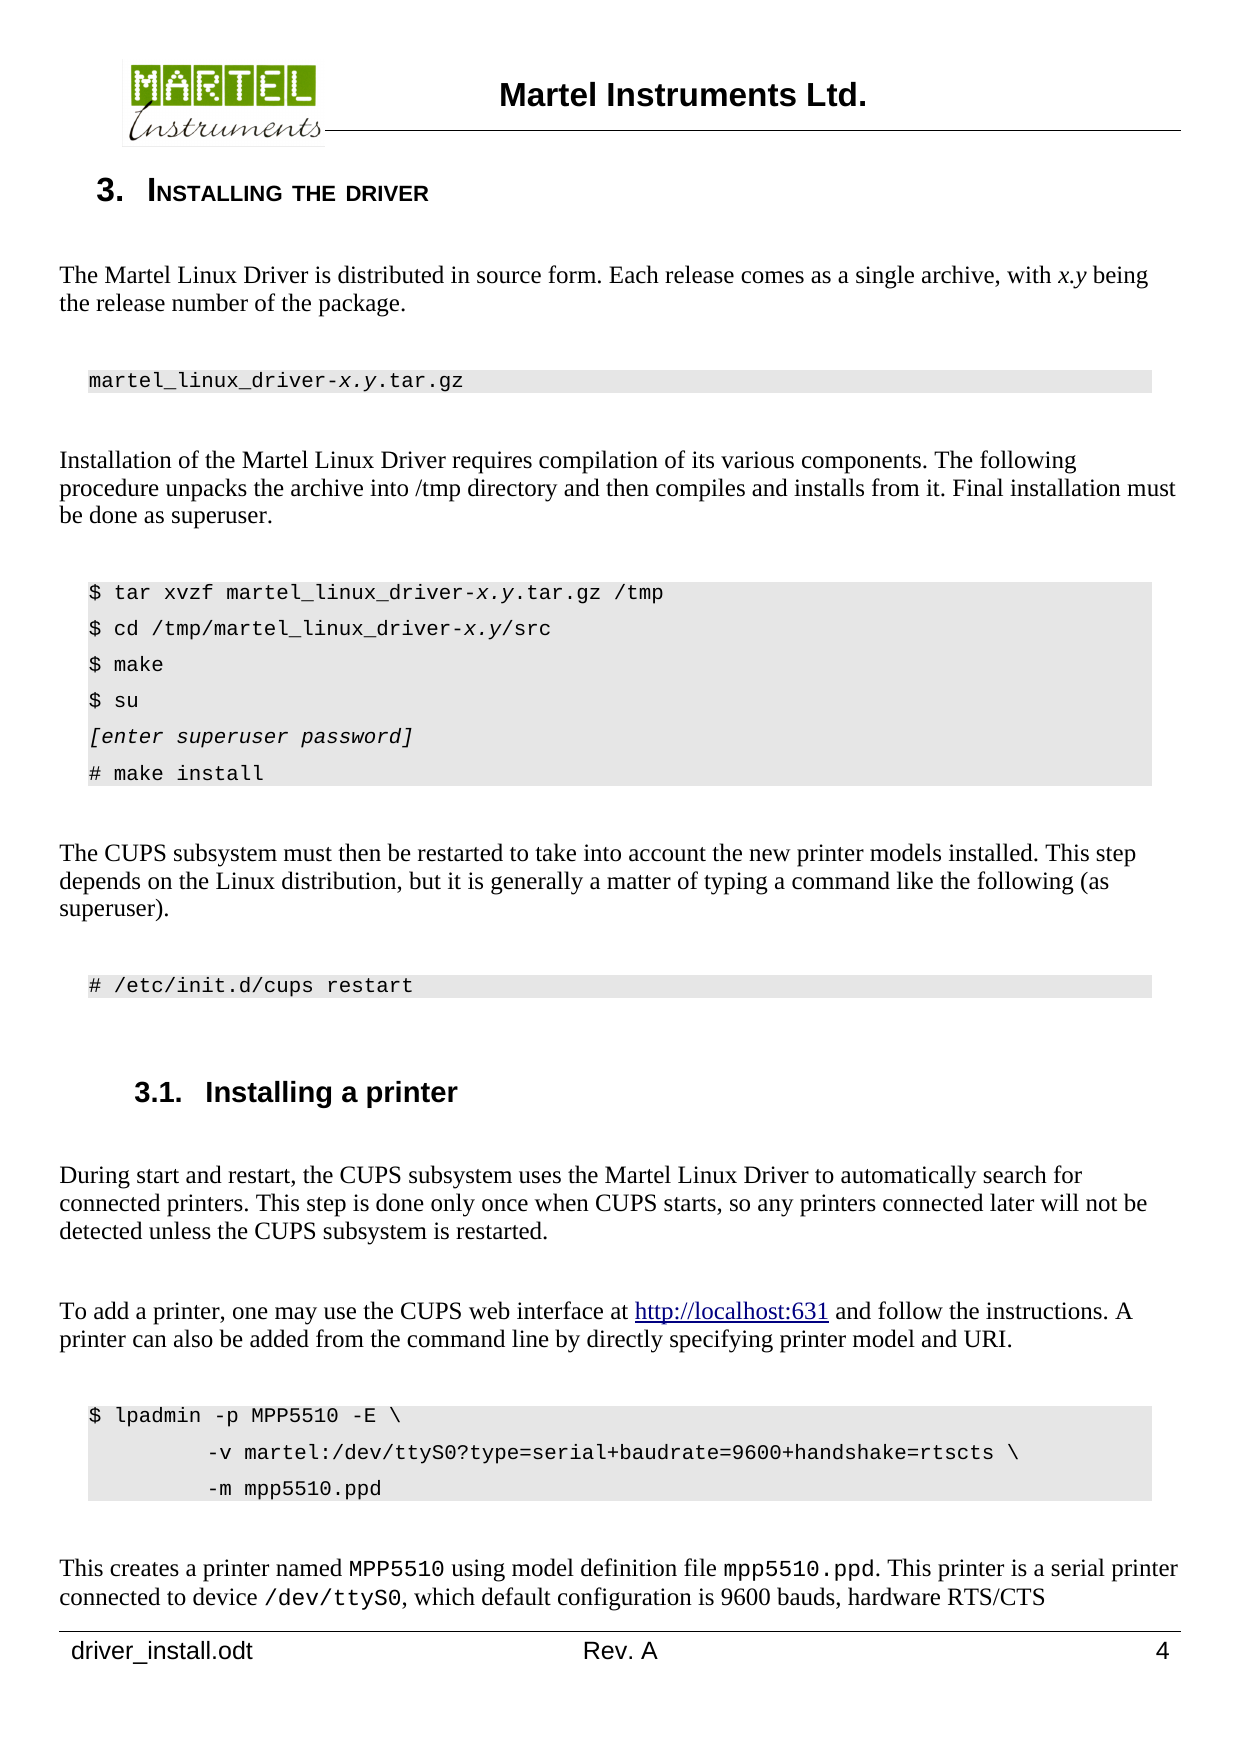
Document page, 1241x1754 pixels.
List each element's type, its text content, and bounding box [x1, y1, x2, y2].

text $ make [88, 654, 1152, 678]
text -m mpp5510.ppd [88, 1478, 1152, 1501]
text The CUPS subsystem must then be restarted to take into account the new printer models installed. This step depends on the Linux distribution, but it is generally a matter of typing a command like the following (as superuser). [59, 839, 1181, 922]
text During start and restart, the CUPS subsystem uses the Martel Linux Driver to automatically search for connected printers. This step is done only once when CUPS starts, so any printers connected later will not be detected unless the CUPS subsystem is restarted. [59, 1162, 1181, 1245]
text The Martel Linux Driver is distributed in source form. Each release comes as a single archive, with x.y being the release number of the package. [59, 262, 1181, 317]
picture [122, 59, 325, 147]
text This creates a printer named MPP5510 using model definition file mpp5510.ppd. This printer is a serial printer connected to device /dev/ttyS0, which default configuration is 9600 bauds, hardware RTS/CTS [59, 1554, 1181, 1612]
text martel_linux_driver-x.y.tar.gz [88, 370, 1152, 393]
text [enter superuser password] [88, 727, 1152, 750]
text # /etc/init.d/cups restart [88, 975, 1152, 998]
text $ tar xvzf martel_linux_driver-x.y.tar.gz /tmp [88, 582, 1152, 606]
subtitle Installing a printer [134, 1076, 1181, 1109]
text To add a printer, one may use the CUPS web interface at http://localhost:631 and follow the instructions. A printer can also be added from the command line by directly specifying printer model and URI. [59, 1297, 1181, 1353]
text $ lpadmin -p MPP5510 -E \ [88, 1406, 1152, 1429]
text $ su [88, 690, 1152, 714]
text $ cd /tmp/martel_linux_driver-x.y/src [88, 618, 1152, 642]
text -v martel:/dev/ttyS0?type=serial+baudrate=9600+handshake=rtscts \ [88, 1442, 1152, 1465]
subtitle Installing the driver [96, 171, 1181, 209]
text Installation of the Martel Linux Driver requires compilation of its various components. The following procedure unpacks the archive into /tmp directory and then compiles and installs from it. Final installation must be done as superuser. [59, 446, 1181, 529]
text # make install [88, 763, 1152, 786]
